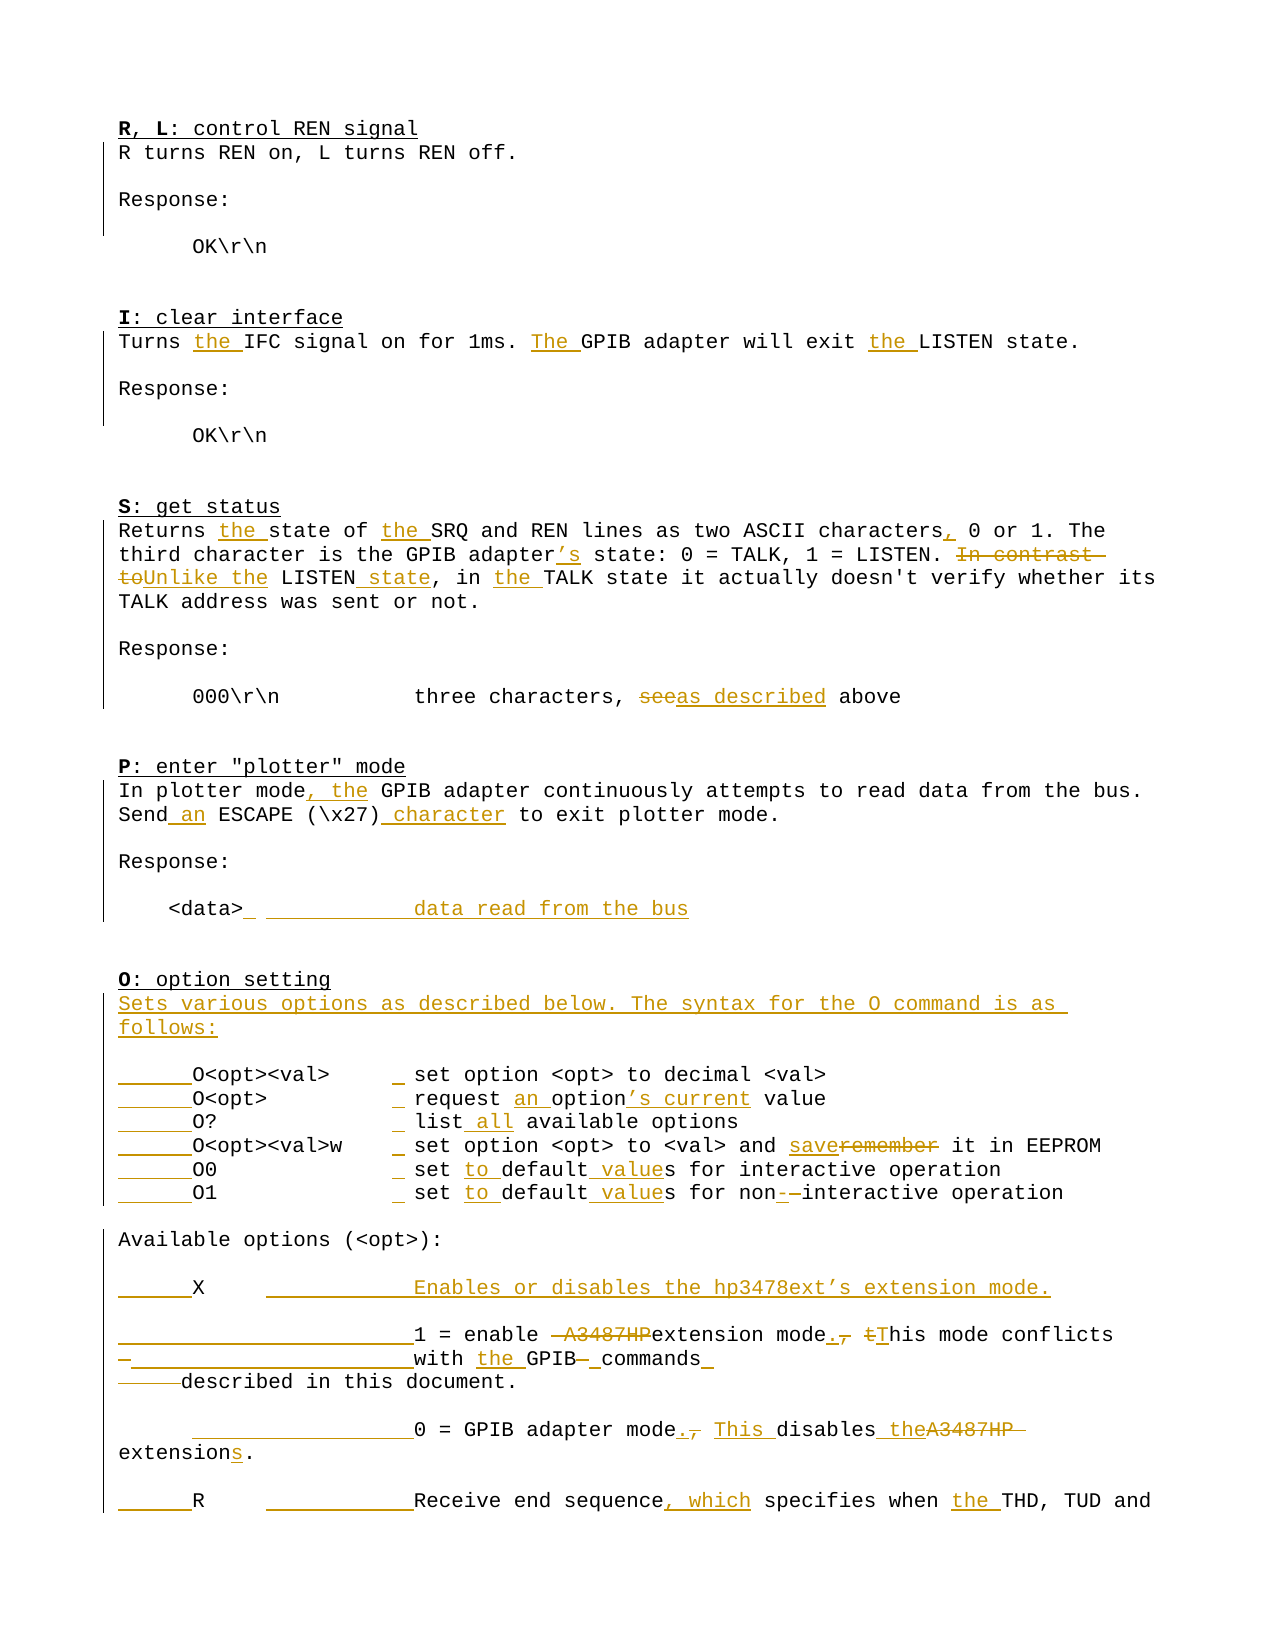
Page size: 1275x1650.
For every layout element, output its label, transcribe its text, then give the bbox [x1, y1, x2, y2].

text O<opt><val> set option <opt> to decimal <val> [118, 1064, 1157, 1088]
text OK\r\n [118, 426, 1157, 449]
text S: get status [118, 496, 1157, 520]
text O1 set to default values for non-interactive operation [118, 1182, 1157, 1206]
text In plotter mode, the GPIB adapter continuously attempts to read data from the bus. Send an ESCAPE (\x27) character to exit plotter mode. [118, 780, 1157, 827]
text X Enables or disables the hp3478ext’s extension mode. [118, 1277, 1157, 1300]
text 0 = GPIB adapter mode. This disables the extensions. [118, 1419, 1157, 1466]
text I: clear interface [118, 307, 1157, 331]
text Response: [118, 638, 1157, 662]
text Turns the IFC signal on for 1ms. The GPIB adapter will exit the LISTEN state. [118, 331, 1157, 354]
text Returns the state of the SRQ and REN lines as two ASCII characters, 0 or 1. The third character is the GPIB adapter’s state: 0 = TALK, 1 = LISTEN. Unlike the LISTEN state, in the TALK state it actually doesn't verify whether its TALK address was sent or not. [118, 520, 1157, 615]
text Response: [118, 378, 1157, 402]
text Available options (<opt>): [118, 1229, 1157, 1253]
text R Receive end sequence, which specifies when the THD, TUD and [118, 1489, 1157, 1513]
text 000\r\n three characters, as described above [118, 686, 1157, 709]
text Response: [118, 189, 1157, 213]
text P: enter "plotter" mode [118, 757, 1157, 780]
text O<opt><val>w set option <opt> to <val> and save it in EEPROM [118, 1135, 1157, 1158]
text OK\r\n [118, 236, 1157, 260]
text O: option setting [118, 969, 1157, 993]
text <data> data read from the bus [118, 898, 1157, 922]
text R, L: control REN signal [118, 118, 1157, 142]
text Response: [118, 851, 1157, 875]
text with the GPIB commands described in this document. [118, 1348, 1157, 1371]
text R turns REN on, L turns REN off. [118, 142, 1157, 165]
text O<opt> request an option’s current value [118, 1088, 1157, 1111]
text O0 set to default values for interactive operation [118, 1158, 1157, 1182]
text 1 = enable extension mode. This mode conflicts [118, 1324, 1157, 1348]
text O? list all available options [118, 1111, 1157, 1135]
text Sets various options as described below. The syntax for the O command is as follows: [118, 993, 1157, 1040]
